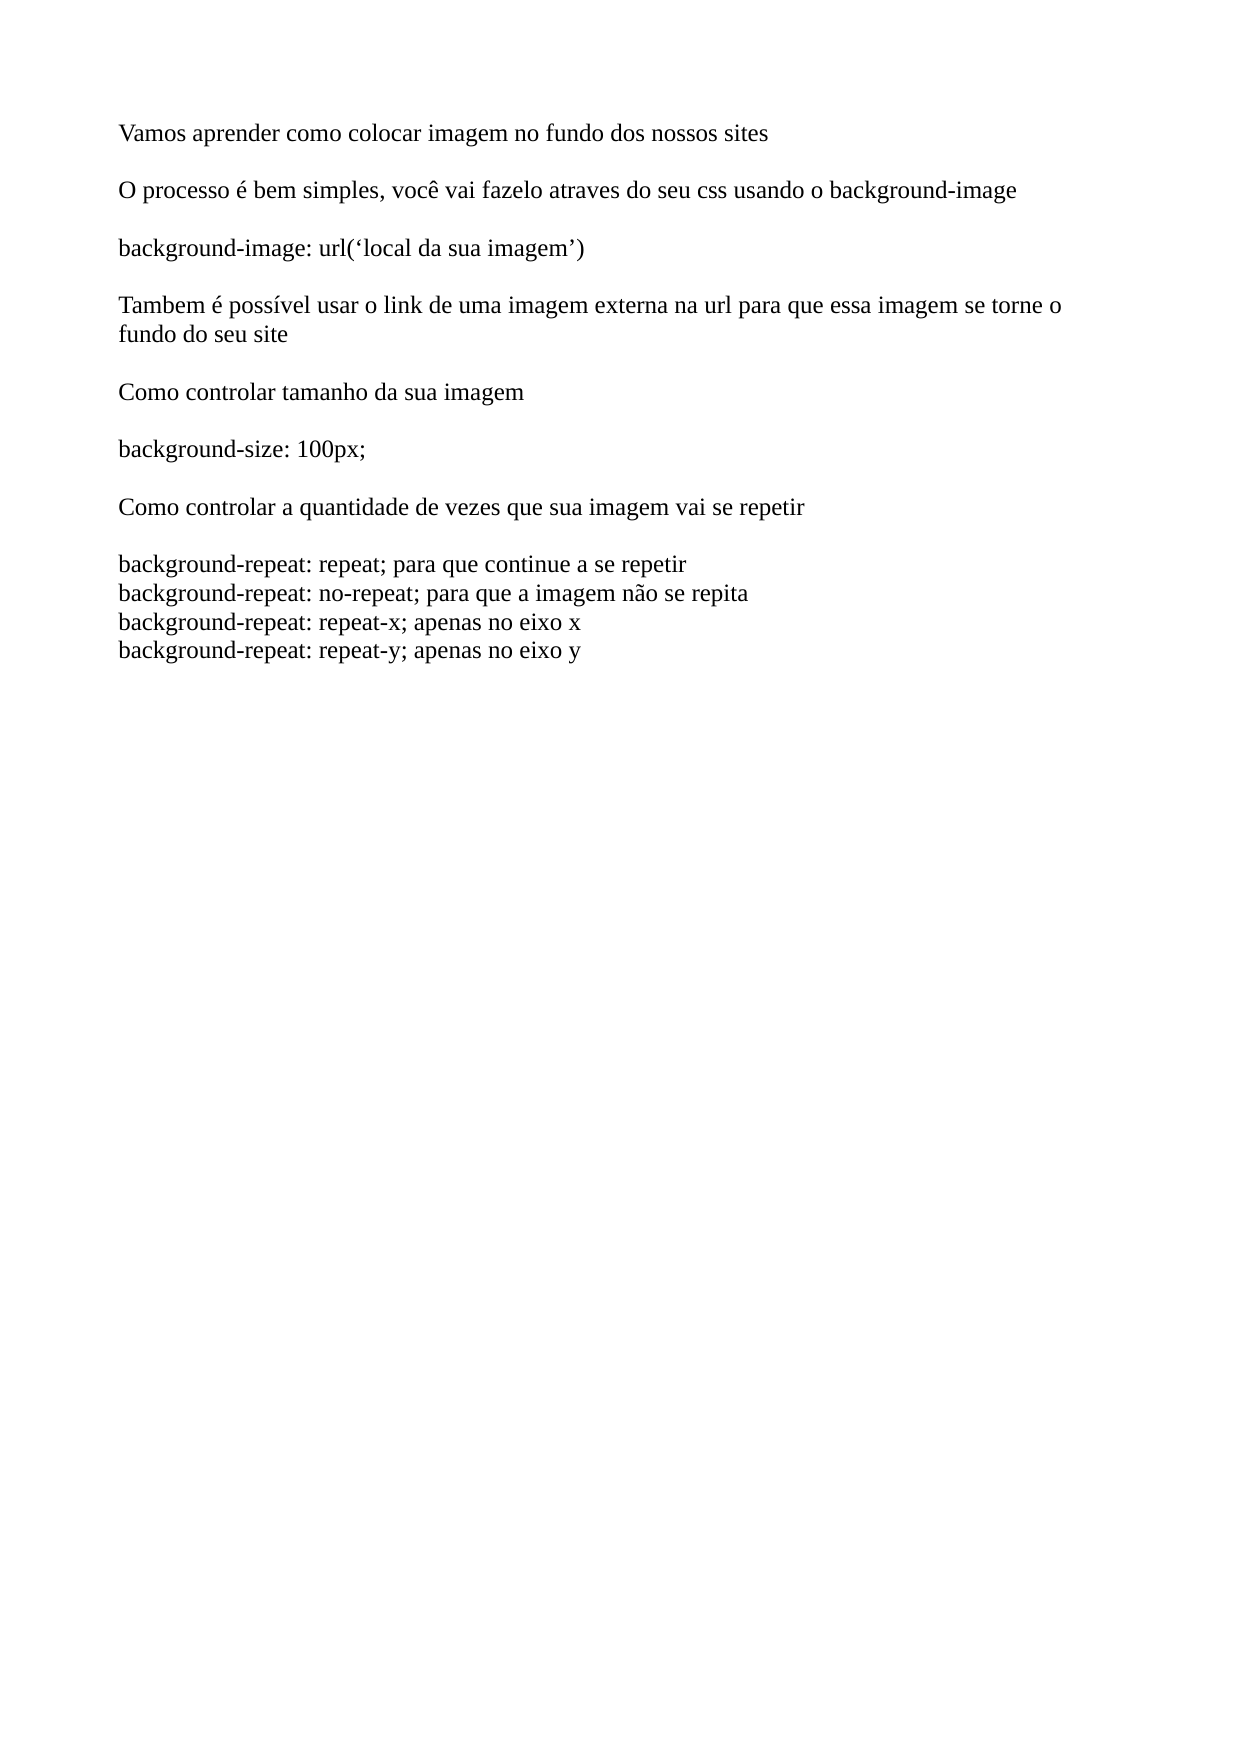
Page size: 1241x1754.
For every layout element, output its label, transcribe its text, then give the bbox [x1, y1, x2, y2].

text Como controlar tamanho da sua imagem [118, 377, 1122, 406]
text background-size: 100px; [118, 434, 1122, 463]
text background-repeat: repeat; para que continue a se repetir [118, 549, 1122, 578]
text background-image: url(‘local da sua imagem’) [118, 233, 1122, 262]
text background-repeat: no-repeat; para que a imagem não se repita [118, 578, 1122, 607]
text Tambem é possível usar o link de uma imagem externa na url para que essa imagem se torne o fundo do seu site [118, 291, 1122, 348]
text Vamos aprender como colocar imagem no fundo dos nossos sites [118, 118, 1122, 147]
text O processo é bem simples, você vai fazelo atraves do seu css usando o background-image [118, 176, 1122, 204]
text Como controlar a quantidade de vezes que sua imagem vai se repetir [118, 492, 1122, 521]
text background-repeat: repeat-y; apenas no eixo y [118, 636, 1122, 664]
text background-repeat: repeat-x; apenas no eixo x [118, 607, 1122, 636]
